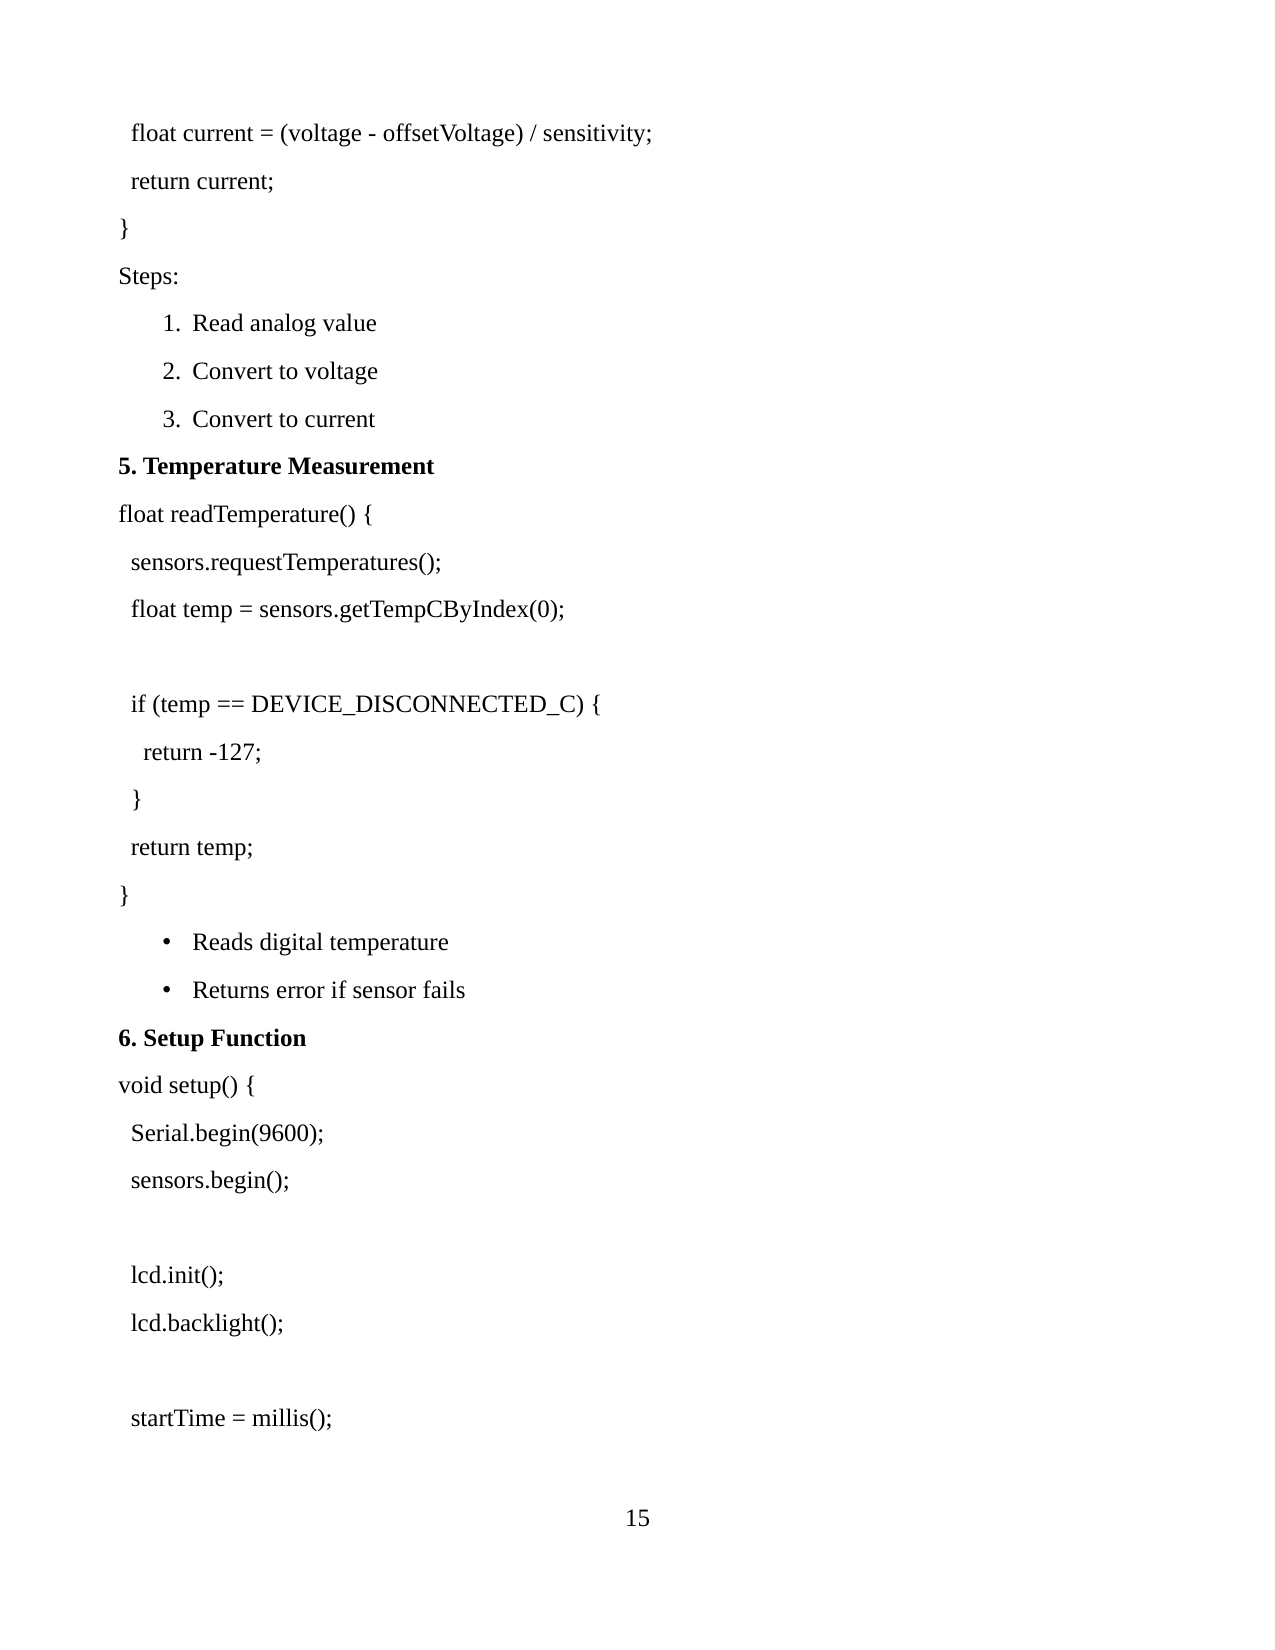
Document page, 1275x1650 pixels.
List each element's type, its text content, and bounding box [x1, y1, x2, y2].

subtitle 6. Setup Function [118, 1023, 1157, 1051]
list Convert to voltage [162, 356, 1157, 385]
text if (temp == DEVICE_DISCONNECTED_C) { [118, 689, 1157, 718]
text lcd.backlight(); [118, 1308, 1157, 1337]
text return current; [118, 166, 1157, 194]
text sensors.begin(); [118, 1165, 1157, 1194]
text float temp = sensors.getTempCByIndex(0); [118, 594, 1157, 623]
text return -127; [118, 737, 1157, 766]
text return temp; [118, 832, 1157, 861]
text } [118, 784, 1157, 813]
text Steps: [118, 261, 1157, 290]
text startTime = millis(); [118, 1403, 1157, 1432]
list Convert to current [162, 404, 1157, 432]
subtitle 5. Temperature Measurement [118, 451, 1157, 480]
text sensors.requestTemperatures(); [118, 547, 1157, 575]
text } [118, 880, 1157, 908]
text void setup() { [118, 1070, 1157, 1099]
text float readTemperature() { [118, 499, 1157, 528]
text } [118, 213, 1157, 242]
text lcd.init(); [118, 1261, 1157, 1289]
list Read analog value [162, 308, 1157, 337]
list Returns error if sensor fails [162, 975, 1157, 1004]
text float current = (voltage - offsetVoltage) / sensitivity; [118, 118, 1157, 147]
list Reads digital temperature [162, 927, 1157, 956]
text Serial.begin(9600); [118, 1118, 1157, 1147]
